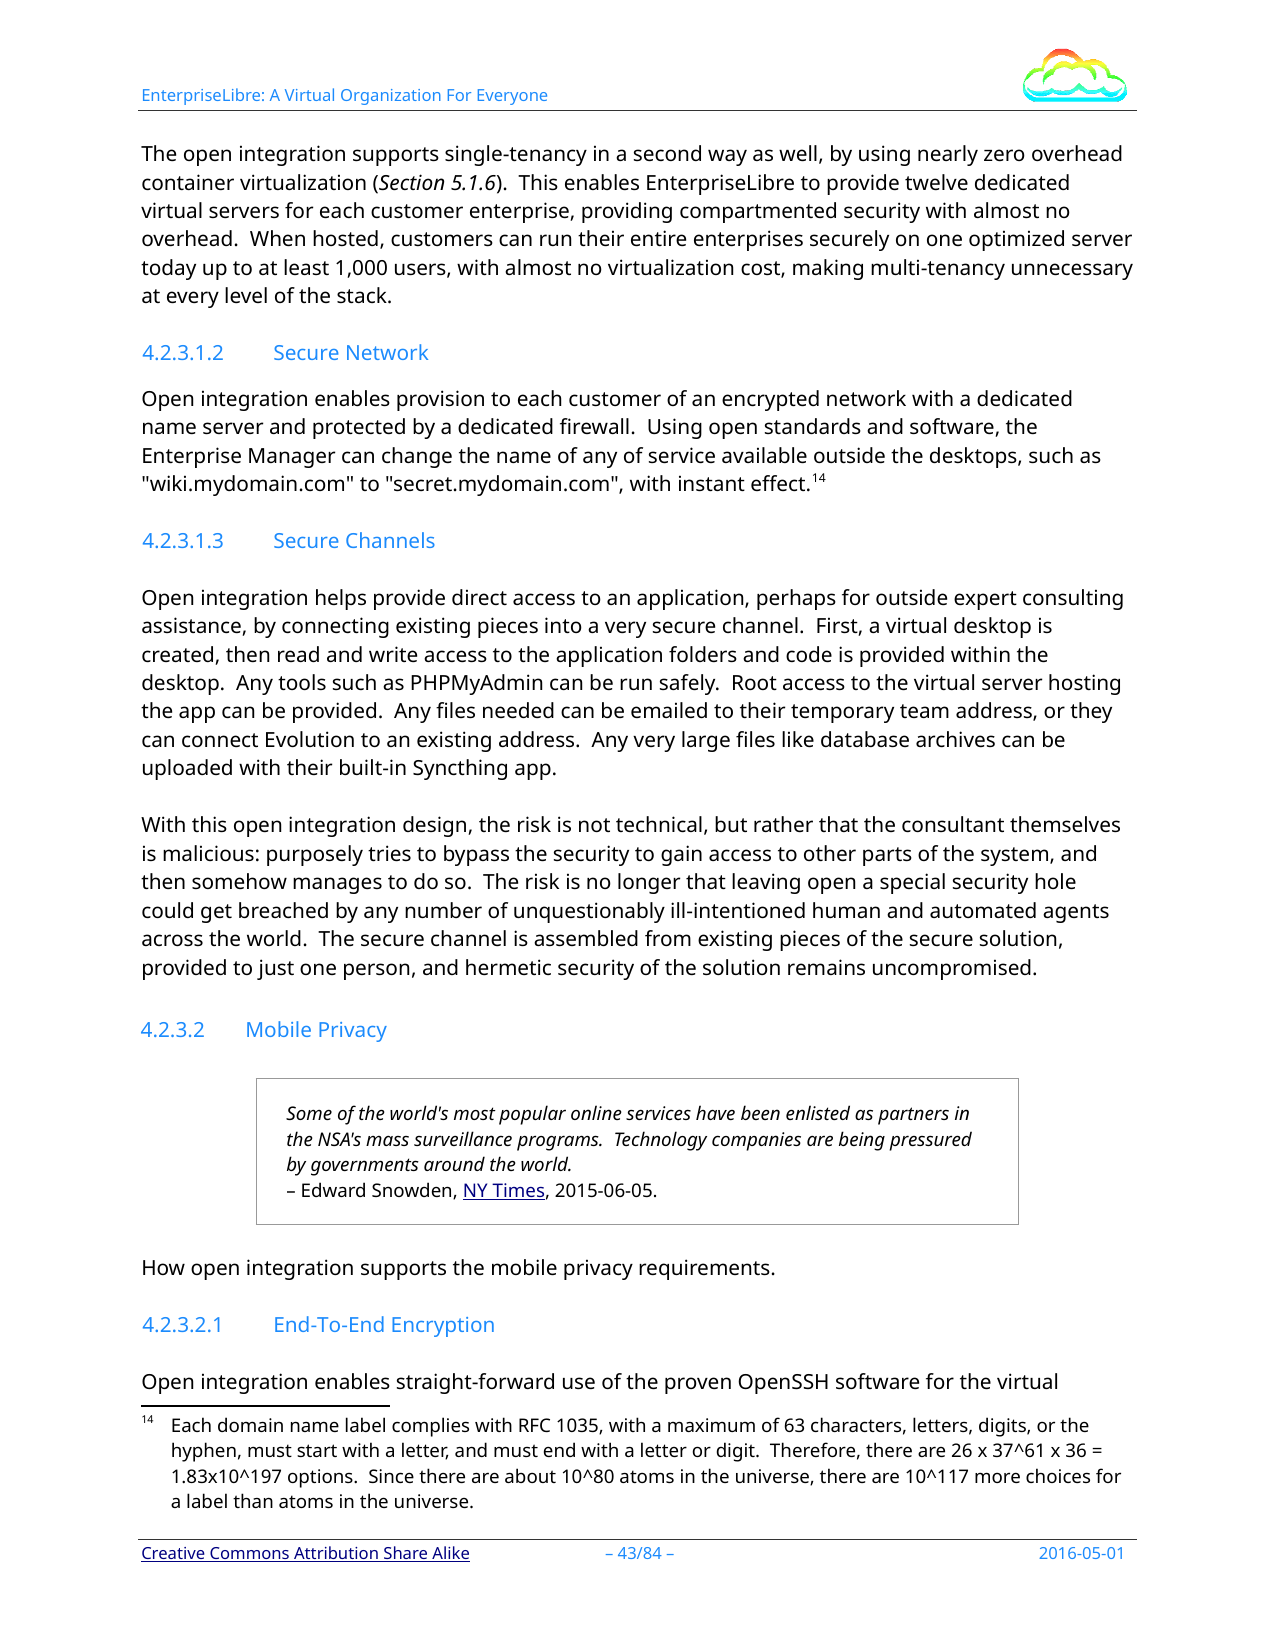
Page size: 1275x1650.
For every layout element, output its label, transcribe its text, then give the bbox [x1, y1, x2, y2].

text With this open integration design, the risk is not technical, but rather that the consultant themselves is malicious: purposely tries to bypass the security to gain access to other parts of the system, and then somehow manages to do so. The risk is no longer that leaving open a special security hole could get breached by any number of unquestionably ill-intentioned human and automated agents across the world. The secure channel is assembled from existing pieces of the secure solution, provided to just one person, and hermetic security of the solution remains uncompromised. [141, 810, 1134, 981]
subtitle Secure Channels [137, 526, 1134, 554]
subtitle Mobile Privacy [135, 1015, 1134, 1044]
subtitle Secure Network [137, 338, 1134, 367]
text How open integration supports the mobile privacy requirements. [141, 1253, 1134, 1281]
subtitle End-To-End Encryption [137, 1310, 1134, 1338]
text Open integration helps provide direct access to an application, perhaps for outside expert consulting assistance, by connecting existing pieces into a very secure channel. First, a virtual desktop is created, then read and write access to the application folders and code is provided within the desktop. Any tools such as PHPMyAdmin can be run safely. Root access to the virtual server hosting the app can be provided. Any files needed can be emailed to their temporary team address, or they can connect Evolution to an existing address. Any very large files like database archives can be uploaded with their built-in Syncthing app. [141, 583, 1134, 782]
text Each domain name label complies with RFC 1035, with a maximum of 63 characters, letters, digits, or the hyphen, must start with a letter, and must end with a letter or digit. Therefore, there are 26 x 37^61 x 36 = 1.83x10^197 options. Since there are about 10^80 atoms in the universe, there are 10^117 more choices for a label than atoms in the universe. [141, 1412, 1134, 1514]
table_header Some of the world's most popular online services have been enlisted as partners in the NSA's mass surveillance programs. Technology companies are being pressured by governments around the world. – Edward Snowden, NY Times, 2015-06-05. [257, 1079, 1018, 1223]
picture [1022, 47, 1128, 102]
text Open integration enables straight-forward use of the proven OpenSSH software for the virtual [141, 1367, 1134, 1395]
text Open integration enables provision to each customer of an encrypted network with a dedicated name server and protected by a dedicated firewall. Using open standards and software, the Enterprise Manager can change the name of any of service available outside the desktops, such as "wiki.mydomain.com" to "secret.mydomain.com", with instant effect. [141, 384, 1134, 498]
text The open integration supports single-tenancy in a second way as well, by using nearly zero overhead container virtualization (Section 5.1.6). This enables EnterpriseLibre to provide twelve dedicated virtual servers for each customer enterprise, providing compartmented security with almost no overhead. When hosted, customers can run their entire enterprises securely on one optimized server today up to at least 1,000 users, with almost no virtualization cost, making multi-tenancy unnecessary at every level of the stack. [141, 139, 1134, 310]
